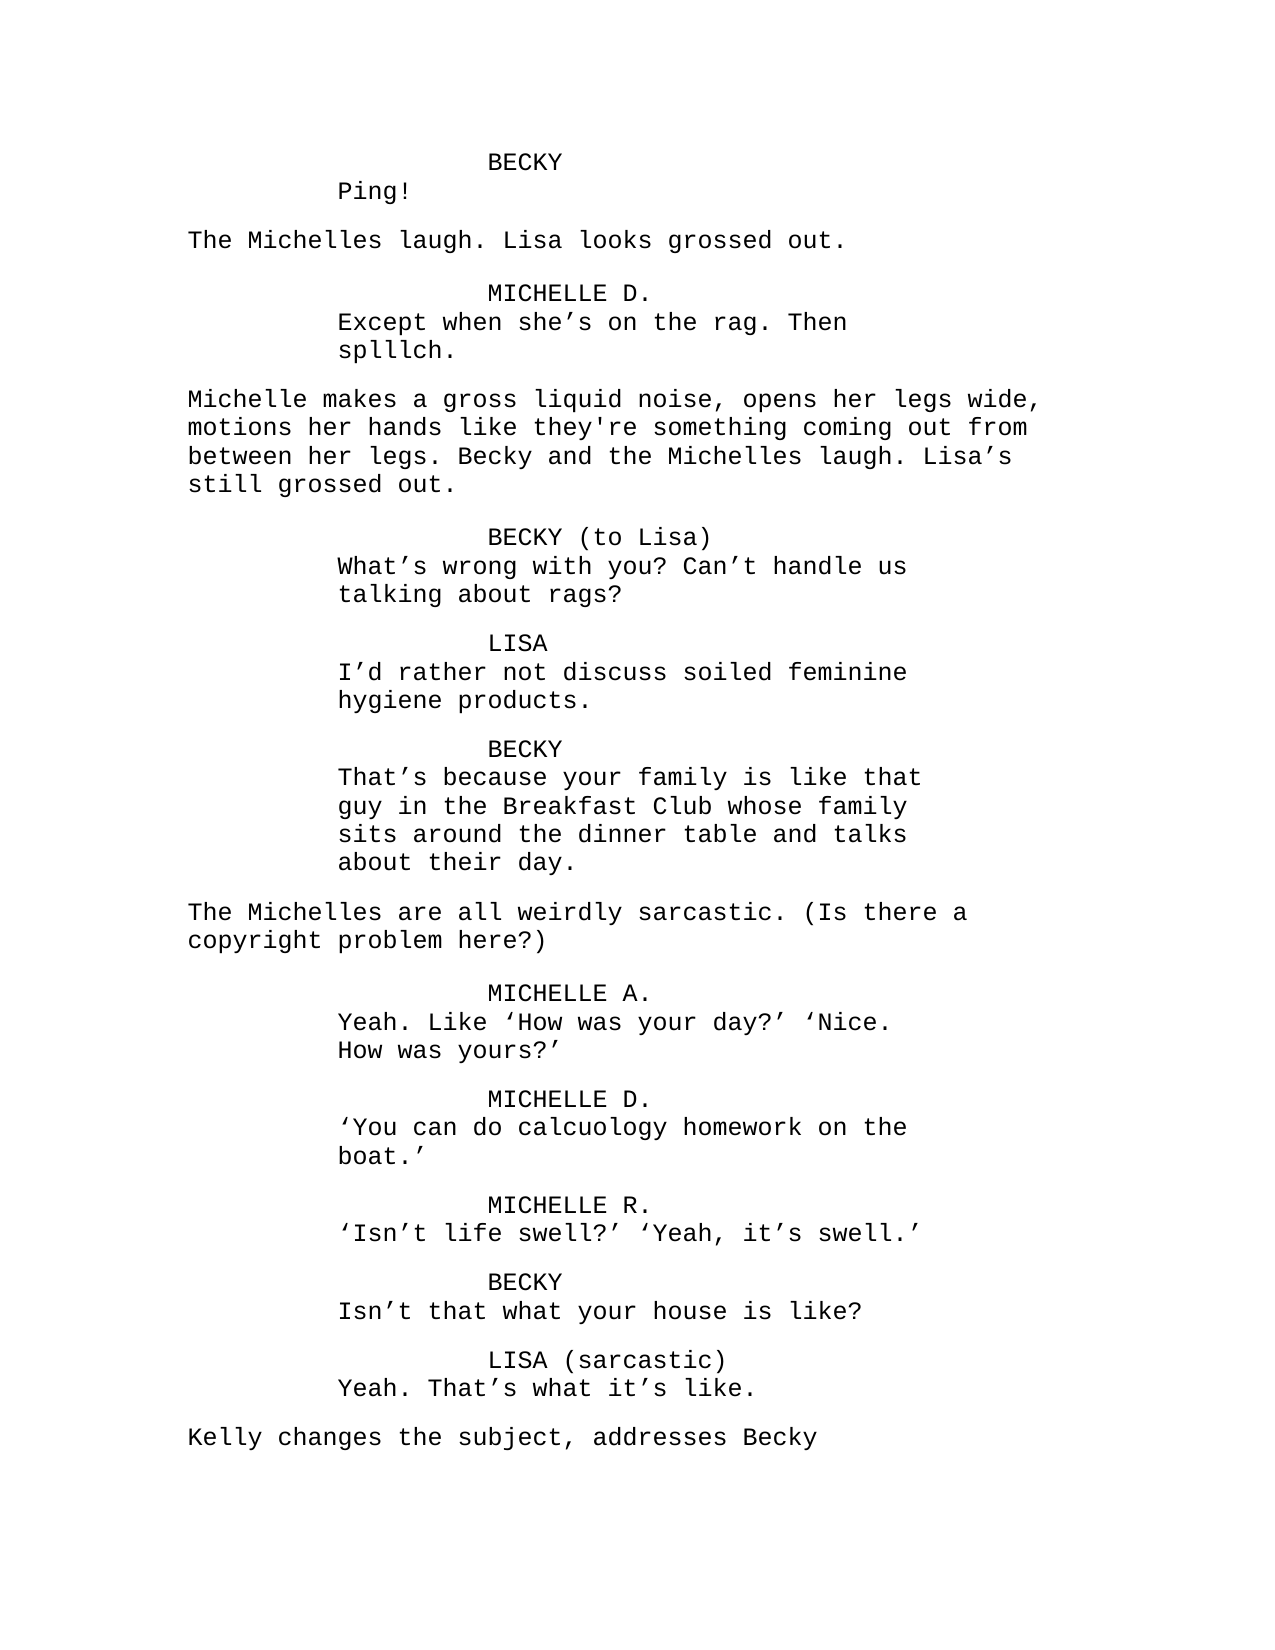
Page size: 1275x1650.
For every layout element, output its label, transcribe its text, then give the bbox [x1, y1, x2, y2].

text What’s wrong with you? Can’t handle us talking about rags? [337, 553, 937, 610]
text Except when she’s on the rag. Then splllch. [337, 309, 937, 366]
text LISA (sarcastic) [187, 1347, 1087, 1376]
text MICHELLE R. [187, 1192, 1087, 1221]
text MICHELLE D. [187, 1087, 1087, 1115]
text BECKY [187, 150, 1087, 178]
text The Michelles laugh. Lisa looks grossed out. [187, 227, 1087, 256]
text MICHELLE D. [187, 281, 1087, 309]
text ‘You can do calcuology homework on the boat.’ [337, 1115, 937, 1172]
text The Michelles are all weirdly sarcastic. (Is there a copyright problem here?) [187, 899, 1087, 956]
text MICHELLE A. [187, 981, 1087, 1009]
text BECKY [187, 1270, 1087, 1298]
text Isn’t that what your house is like? [337, 1298, 937, 1327]
text I’d rather not discuss soiled feminine hygiene products. [337, 659, 937, 716]
text Yeah. That’s what it’s like. [337, 1376, 937, 1404]
text LISA [187, 631, 1087, 659]
text Michelle makes a gross liquid noise, opens her legs wide, motions her hands like they're something coming out from between her legs. Becky and the Michelles laugh. Lisa’s still grossed out. [187, 387, 1087, 500]
text Kelly changes the subject, addresses Becky [187, 1425, 1087, 1453]
text Yeah. Like ‘How was your day?’ ‘Nice. How was yours?’ [337, 1009, 937, 1066]
text That’s because your family is like that guy in the Breakfast Club whose family sits around the dinner table and talks about their day. [337, 765, 937, 878]
text BECKY (to Lisa) [187, 525, 1087, 553]
text BECKY [187, 737, 1087, 765]
text Ping! [337, 178, 937, 207]
text ‘Isn’t life swell?’ ‘Yeah, it’s swell.’ [337, 1221, 937, 1249]
